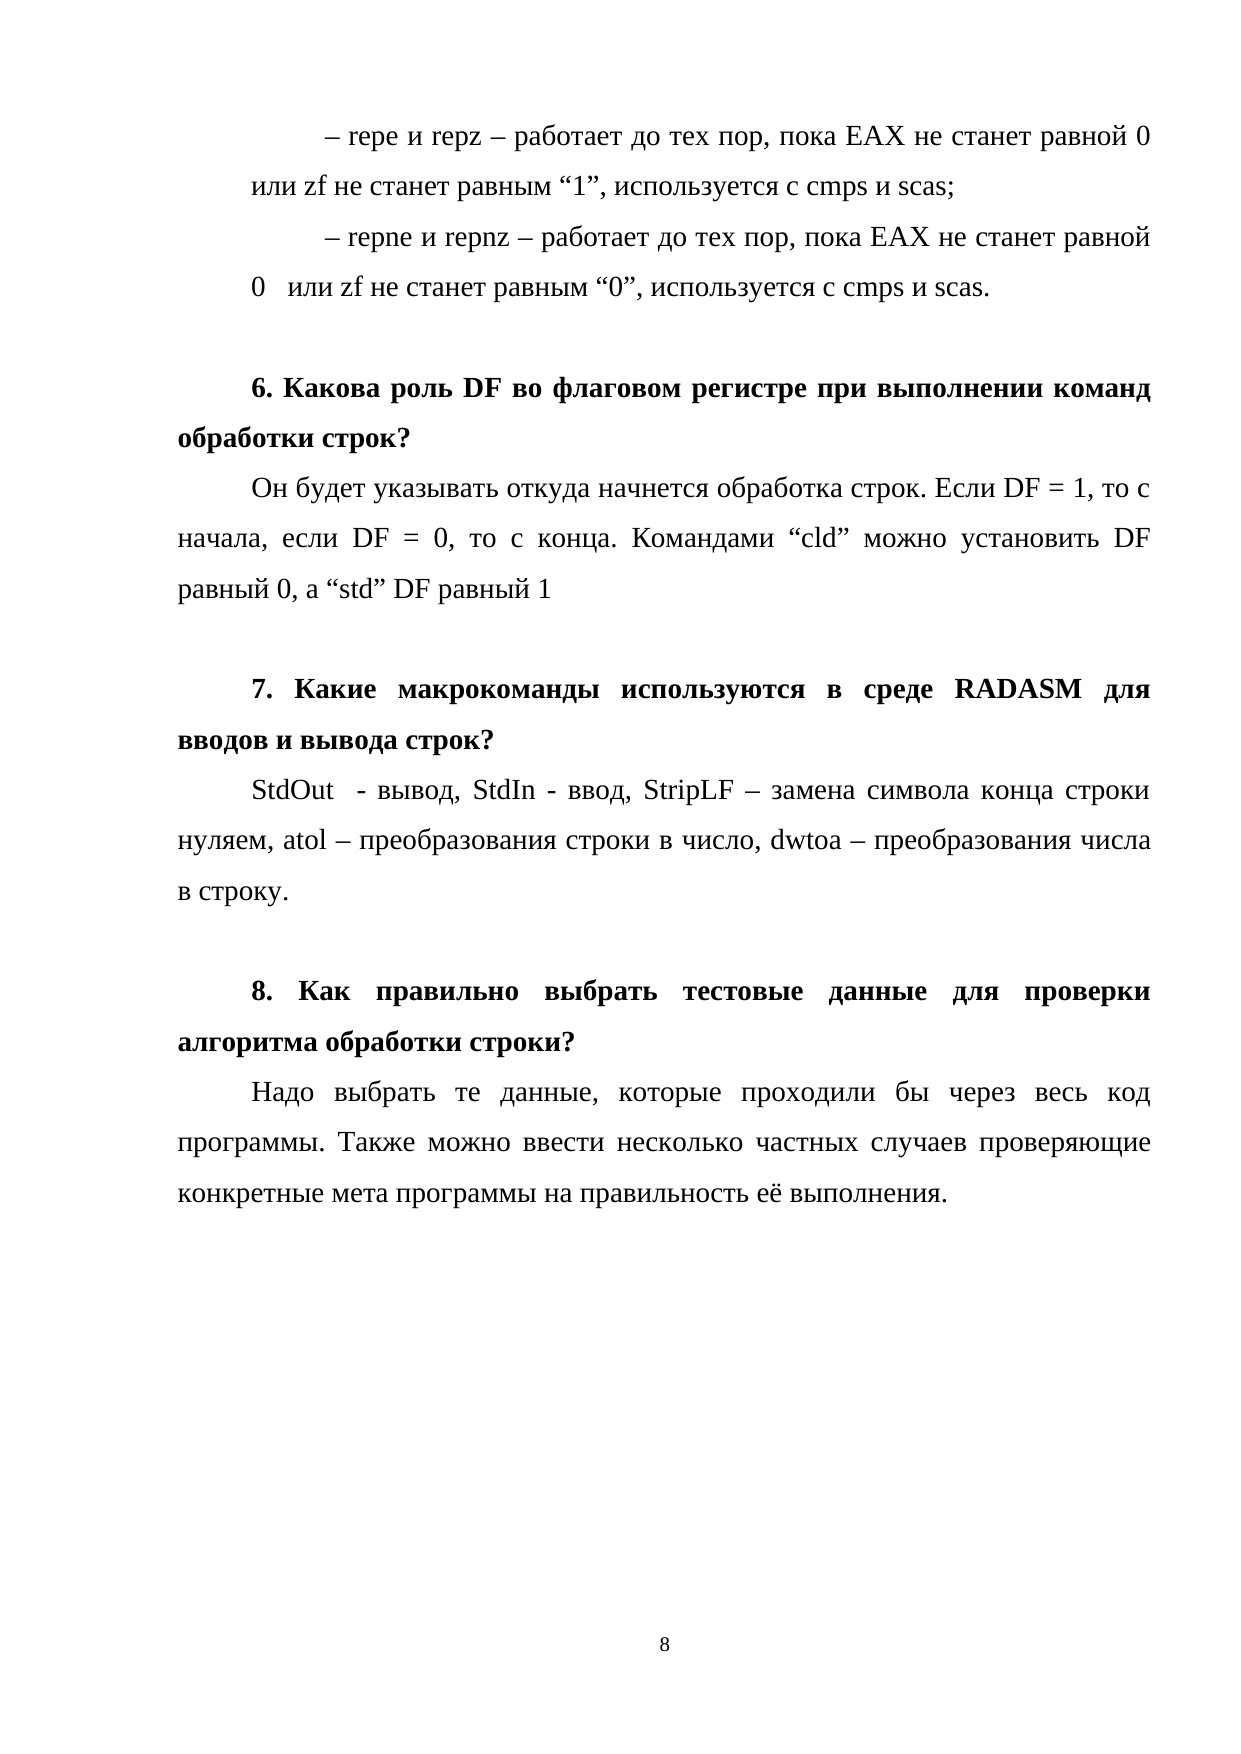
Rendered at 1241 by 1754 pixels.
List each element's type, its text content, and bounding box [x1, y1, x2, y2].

text StdOut - вывод, StdIn - ввод, StripLF – замена символа конца строки нуляем, atol – преобразования строки в число, dwtoa – преобразования числа в строку. [177, 772, 1152, 906]
text – repe и repz – работает до тех пор, пока ЕАХ не станет равной 0 или zf не станет равным “1”, используется с cmps и scas; [251, 118, 1152, 202]
text 8. Как правильно выбрать тестовые данные для проверки алгоритма обработки строки? [177, 973, 1152, 1057]
text 6. Какова роль DF во флаговом регистре при выполнении команд обработки строк? [177, 370, 1152, 453]
text Надо выбрать те данные, которые проходили бы через весь код программы. Также можно ввести несколько частных случаев проверяющие конкретные мета программы на правильность её выполнения. [177, 1074, 1152, 1208]
text Он будет указывать откуда начнется обработка строк. Если DF = 1, то с начала, если DF = 0, то с конца. Командами “cld” можно установить DF равный 0, а “std” DF равный 1 [177, 470, 1152, 604]
text 7. Какие макрокоманды используются в среде RADASM для вводов и вывода строк? [177, 672, 1152, 755]
text – repne и repnz – работает до тех пор, пока ЕАХ не станет равной 0 или zf не станет равным “0”, используется с cmps и scas. [251, 219, 1152, 303]
